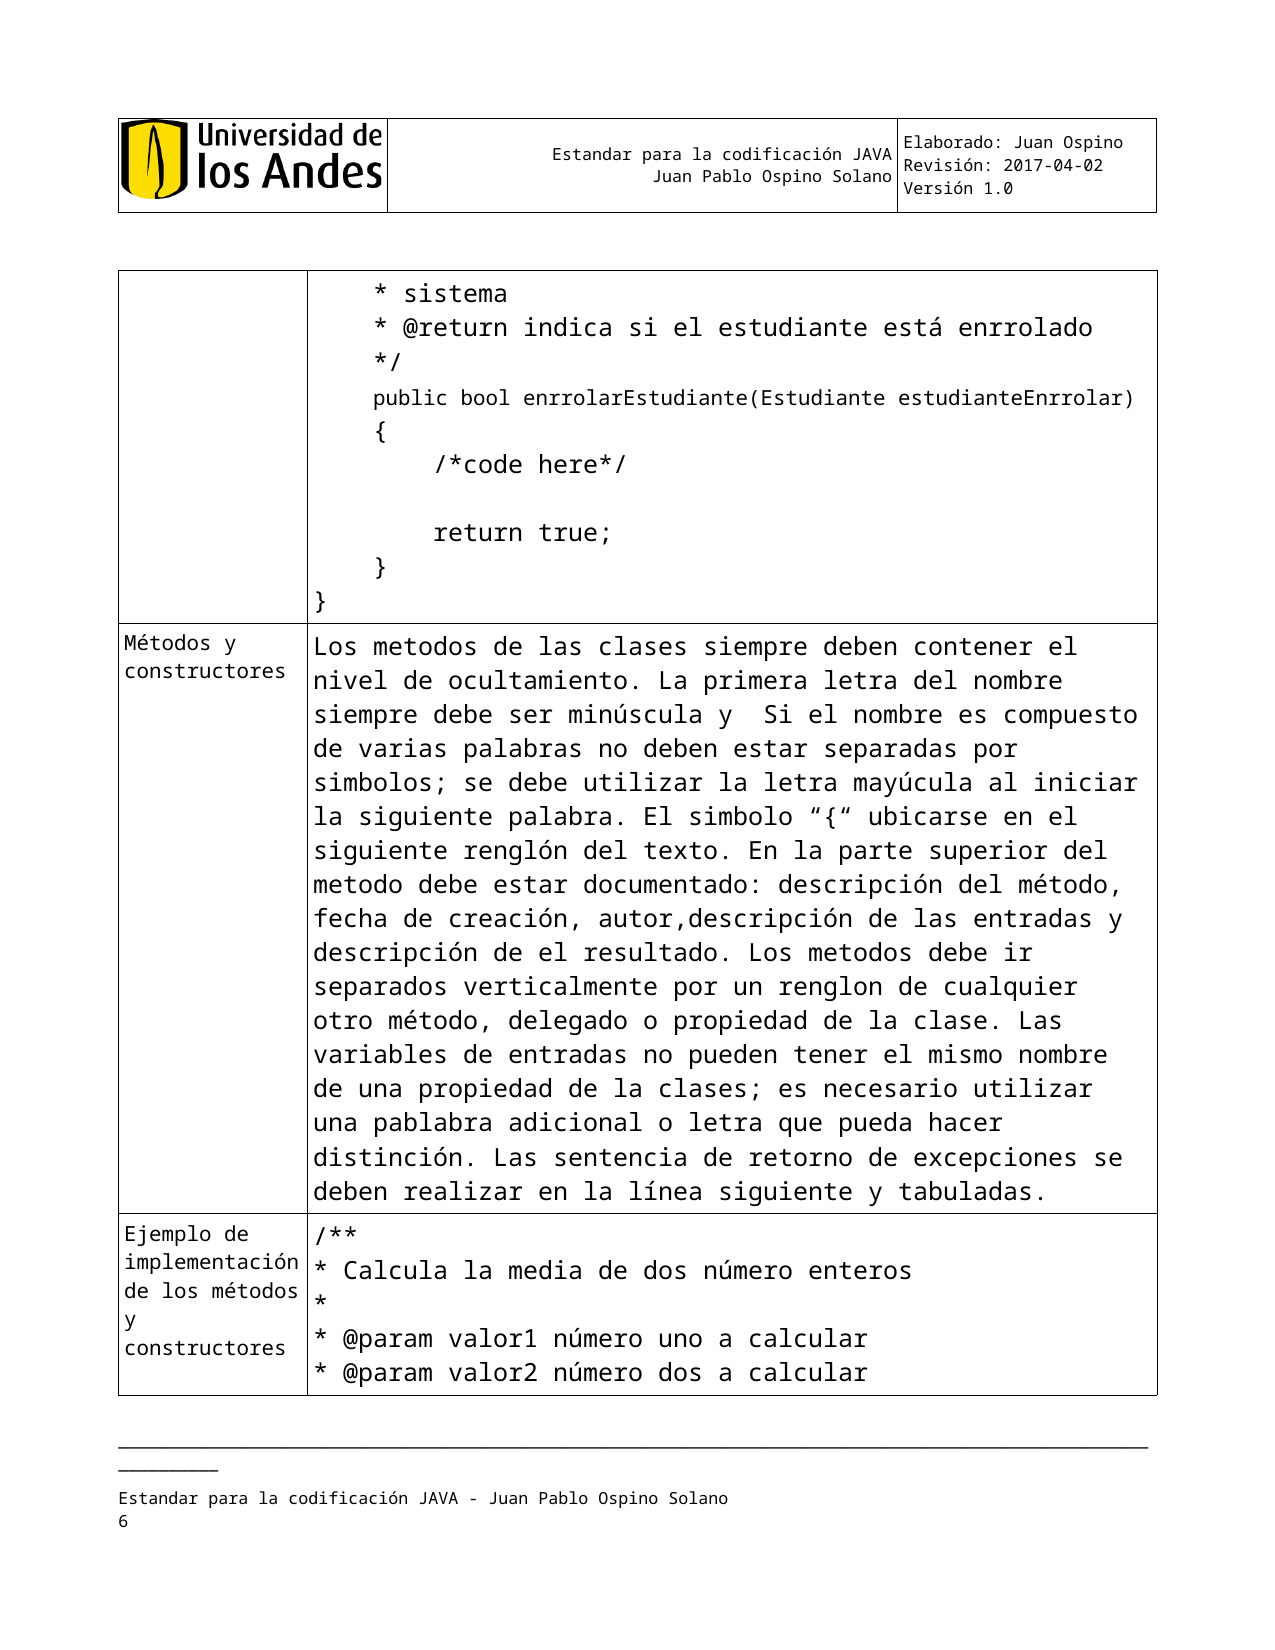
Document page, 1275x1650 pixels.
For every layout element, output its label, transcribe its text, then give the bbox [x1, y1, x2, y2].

table_cell Los metodos de las clases siempre deben contener el nivel de ocultamiento. La primera letra del nombre siempre debe ser minúscula y Si el nombre es compuesto de varias palabras no deben estar separadas por simbolos; se debe utilizar la letra mayúcula al iniciar la siguiente palabra. El simbolo “{“ ubicarse en el siguiente renglón del texto. En la parte superior del metodo debe estar documentado: descripción del método, fecha de creación, autor,descripción de las entradas y descripción de el resultado. Los metodos debe ir separados verticalmente por un renglon de cualquier otro método, delegado o propiedad de la clase. Las variables de entradas no pueden tener el mismo nombre de una propiedad de la clases; es necesario utilizar una pablabra adicional o letra que pueda hacer distinción. Las sentencia de retorno de excepciones se deben realizar en la línea siguiente y tabuladas. [308, 624, 1157, 1213]
picture [121, 119, 382, 199]
table_cell * sistema * @return indica si el estudiante está enrrolado */ public bool enrrolarEstudiante(Estudiante estudianteEnrrolar) { /*code here*/ return true; } } [308, 271, 1157, 622]
table_cell /** * Calcula la media de dos número enteros * * @param valor1 número uno a calcular * @param valor2 número dos a calcular [308, 1214, 1157, 1395]
table_cell Métodos y constructores [119, 624, 307, 1213]
table_cell Ejemplo de implementación de los métodos y constructores [119, 1214, 307, 1395]
table_cell [119, 271, 307, 622]
